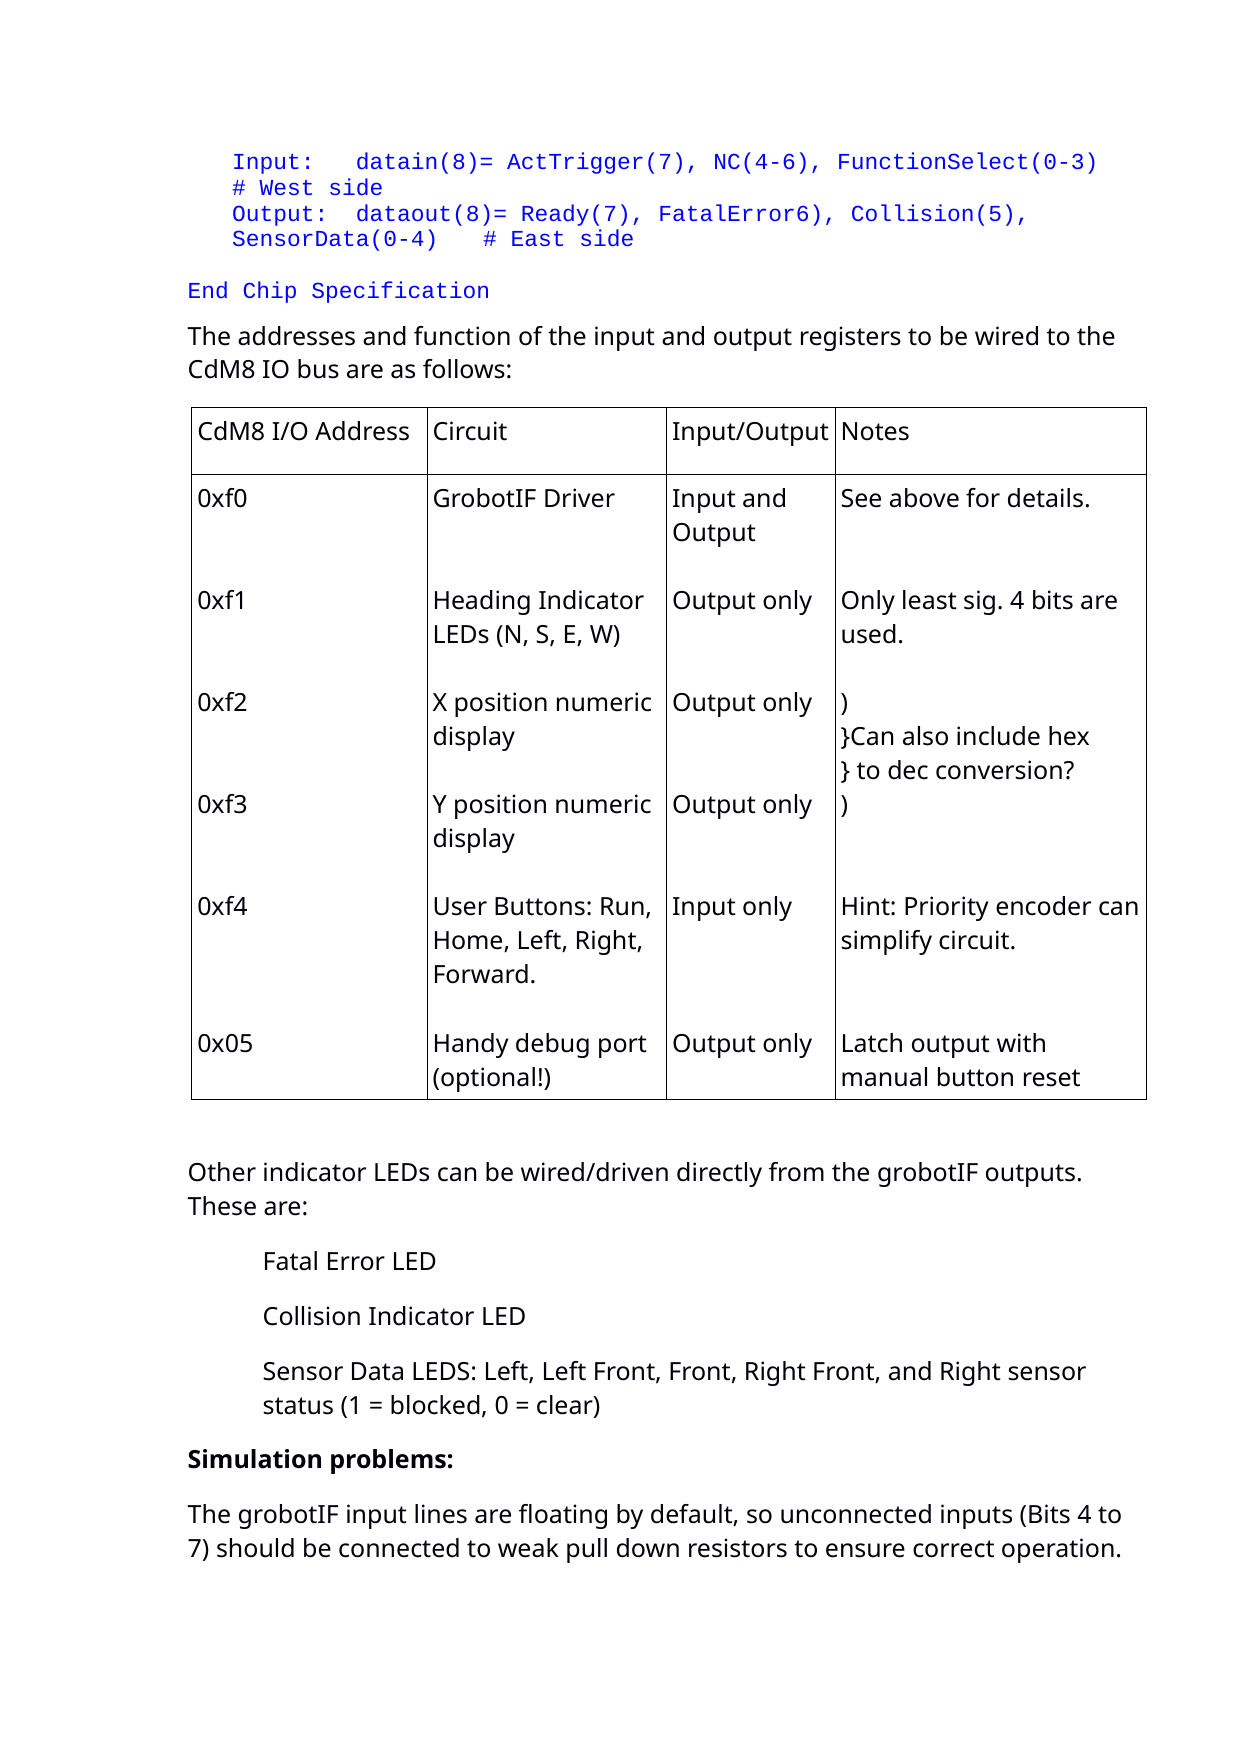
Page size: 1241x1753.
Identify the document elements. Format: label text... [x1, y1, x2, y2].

text Fatal Error LED [262, 1243, 1146, 1277]
table_cell 0xf0 0xf1 0xf2 0xf3 0xf4 0x05 [192, 475, 427, 1099]
text Other indicator LEDs can be wired/driven directly from the grobotIF outputs. These are: [187, 1154, 1146, 1223]
text Input: datain(8)= ActTrigger(7), NC(4-6), FunctionSelect(0-3) # West side [187, 150, 1146, 202]
table_cell See above for details. Only least sig. 4 bits are used. ) }Can also include hex } to dec conversion? ) Hint: Priority encoder can simplify circuit. Latch output with manual button reset [836, 475, 1146, 1099]
table_cell Input and Output Output only Output only Output only Input only Output only [667, 475, 835, 1099]
table_header Circuit [428, 408, 666, 474]
table_header CdM8 I/O Address [192, 408, 427, 474]
text Simulation problems: [187, 1442, 1146, 1476]
text Output: dataout(8)= Ready(7), FatalError6), Collision(5), SensorData(0-4) # East side [187, 202, 1146, 254]
text The grobotIF input lines are floating by default, so unconnected inputs (Bits 4 to 7) should be connected to weak pull down resistors to ensure correct operation. [187, 1497, 1146, 1565]
text Collision Indicator LED [262, 1298, 1146, 1332]
table_cell GrobotIF Driver Heading Indicator LEDs (N, S, E, W) X position numeric display Y position numeric display User Buttons: Run, Home, Left, Right, Forward. Handy debug port (optional!) [428, 475, 666, 1099]
text End Chip Specification [187, 280, 1146, 306]
table_header Input/Output [667, 408, 835, 474]
text Sensor Data LEDS: Left, Left Front, Front, Right Front, and Right sensor status (1 = blocked, 0 = clear) [262, 1353, 1146, 1421]
text The addresses and function of the input and output registers to be wired to the CdM8 IO bus are as follows: [187, 318, 1146, 386]
table_header Notes [836, 408, 1146, 474]
